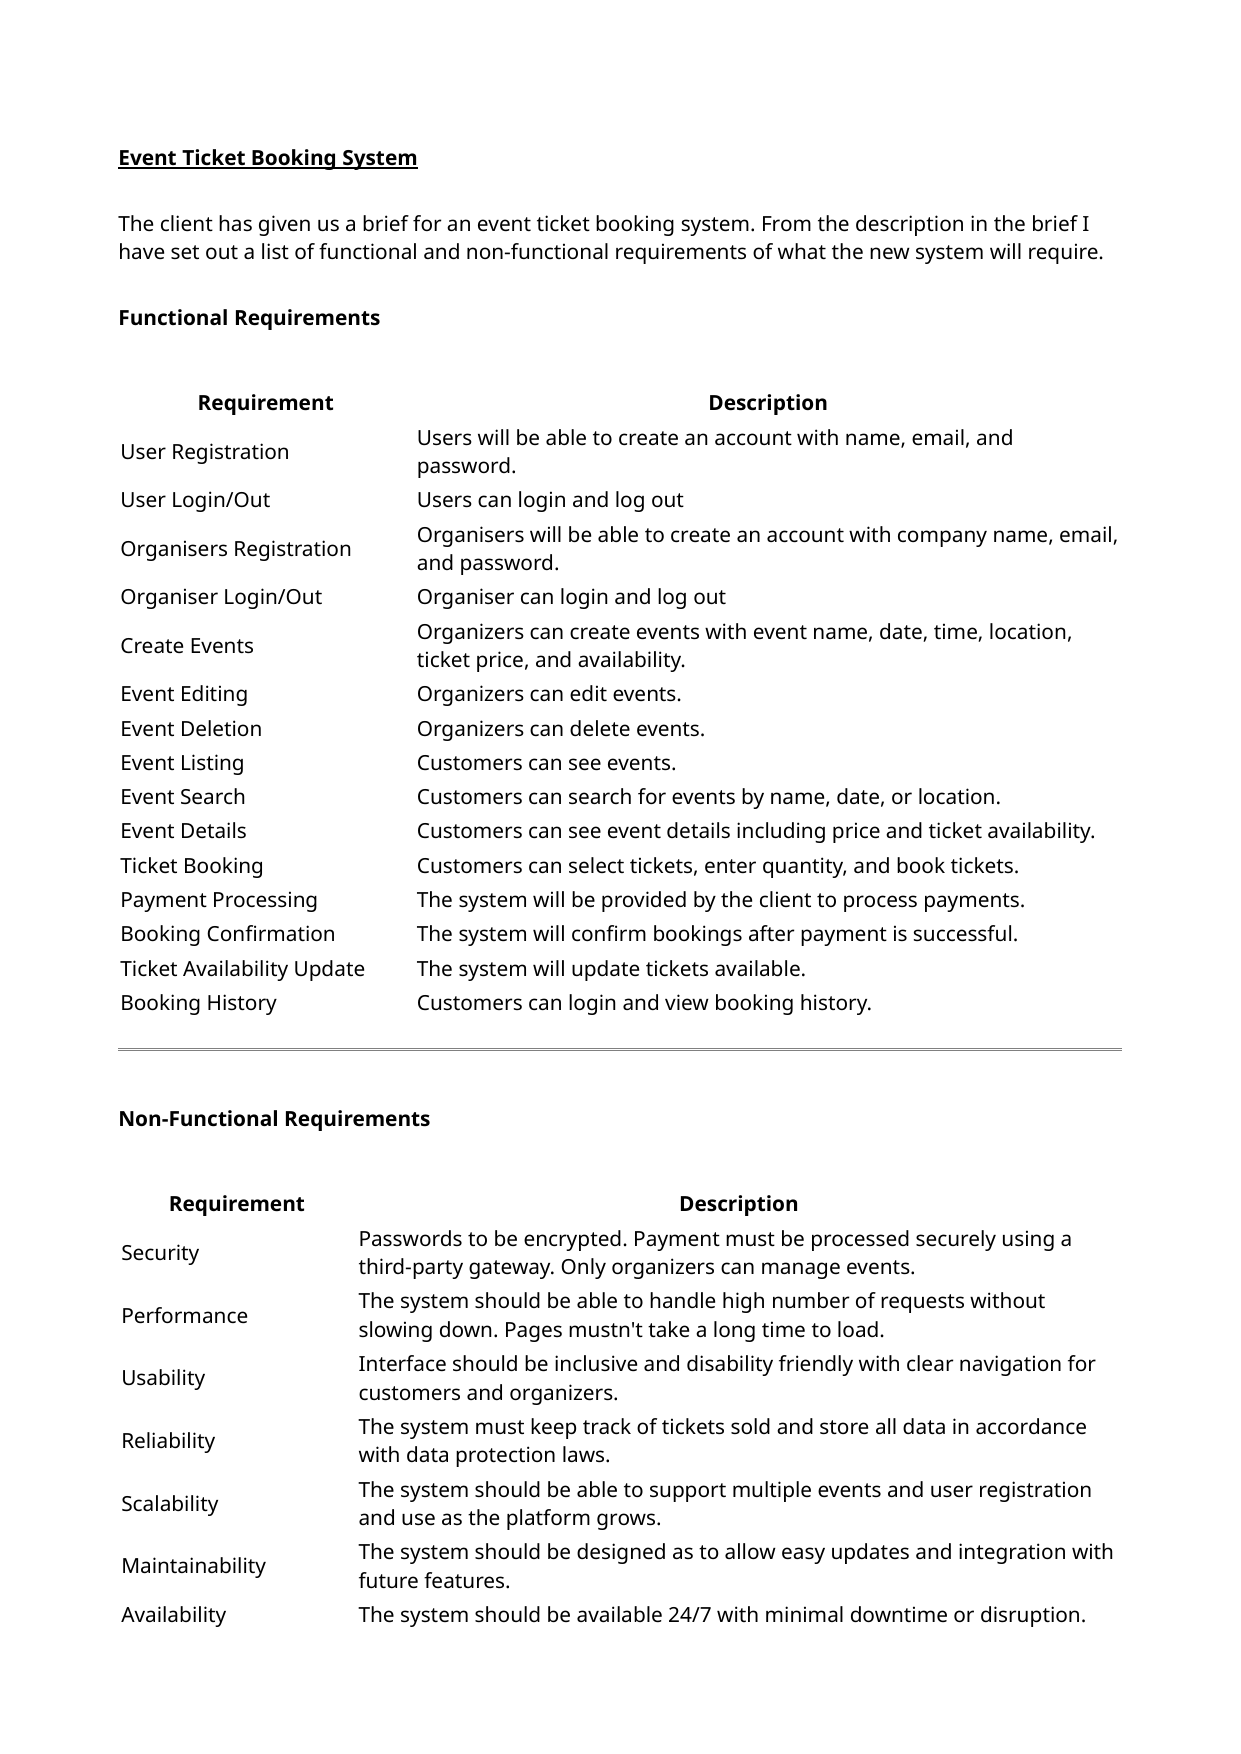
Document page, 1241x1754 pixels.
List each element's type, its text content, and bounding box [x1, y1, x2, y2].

table_cell Organizers can edit events. [414, 677, 1122, 711]
table_cell Scalability [118, 1472, 355, 1534]
table_cell The system must keep track of tickets sold and store all data in accordance with data protection laws. [355, 1409, 1122, 1472]
table_cell User Registration [117, 420, 414, 483]
table_header Requirement [117, 386, 414, 420]
table_cell Customers can see events. [414, 745, 1122, 779]
table_cell Customers can select tickets, enter quantity, and book tickets. [414, 848, 1122, 882]
table_cell Ticket Availability Update [117, 951, 414, 985]
table_cell Event Editing [117, 677, 414, 711]
table_header Requirement [118, 1187, 355, 1221]
table_cell Ticket Booking [117, 848, 414, 882]
table_cell Event Search [117, 779, 414, 814]
table_cell The system will confirm bookings after payment is successful. [414, 916, 1122, 951]
table_cell The system will update tickets available. [414, 951, 1122, 985]
table_cell The system should be able to handle high number of requests without slowing down. Pages mustn't take a long time to load. [355, 1284, 1122, 1346]
table_cell Booking Confirmation [117, 916, 414, 951]
table_cell Reliability [118, 1409, 355, 1472]
table_cell The system will be provided by the client to process payments. [414, 882, 1122, 916]
table_cell Customers can login and view booking history. [414, 985, 1122, 1019]
table_cell Organisers will be able to create an account with company name, email, and password. [414, 517, 1122, 579]
table_cell Passwords to be encrypted. Payment must be processed securely using a third-party gateway. Only organizers can manage events. [355, 1221, 1122, 1284]
table_cell Organizers can delete events. [414, 711, 1122, 745]
table_cell Users can login and log out [414, 483, 1122, 517]
table_header Description [355, 1187, 1122, 1221]
table_cell Organiser can login and log out [414, 580, 1122, 614]
subtitle Event Ticket Booking System [118, 143, 1122, 172]
table_header Description [414, 386, 1122, 420]
table_cell Performance [118, 1284, 355, 1346]
table_cell Usability [118, 1346, 355, 1409]
table_cell Event Details [117, 814, 414, 848]
table_cell The system should be able to support multiple events and user registration and use as the platform grows. [355, 1472, 1122, 1534]
table_cell Organiser Login/Out [117, 580, 414, 614]
table_cell Organizers can create events with event name, date, time, location, ticket price, and availability. [414, 614, 1122, 677]
subtitle Non-Functional Requirements [118, 1104, 1122, 1133]
table_cell Maintainability [118, 1535, 355, 1597]
table_cell Booking History [117, 985, 414, 1019]
table_cell Create Events [117, 614, 414, 677]
table_cell Availability [118, 1597, 355, 1631]
table_cell Users will be able to create an account with name, email, and password. [414, 420, 1122, 483]
table_cell User Login/Out [117, 483, 414, 517]
table_cell The system should be available 24/7 with minimal downtime or disruption. [355, 1597, 1122, 1631]
subtitle The client has given us a brief for an event ticket booking system. From the description in the brief I have set out a list of functional and non-functional requirements of what the new system will require. [118, 209, 1122, 266]
table_cell Organisers Registration [117, 517, 414, 579]
table_cell Security [118, 1221, 355, 1284]
table_cell The system should be designed as to allow easy updates and integration with future features. [355, 1535, 1122, 1597]
table_cell Customers can see event details including price and ticket availability. [414, 814, 1122, 848]
table_cell Interface should be inclusive and disability friendly with clear navigation for customers and organizers. [355, 1346, 1122, 1409]
table_cell Payment Processing [117, 882, 414, 916]
table_cell Customers can search for events by name, date, or location. [414, 779, 1122, 814]
table_cell Event Listing [117, 745, 414, 779]
table_cell Event Deletion [117, 711, 414, 745]
subtitle Functional Requirements [118, 303, 1122, 332]
